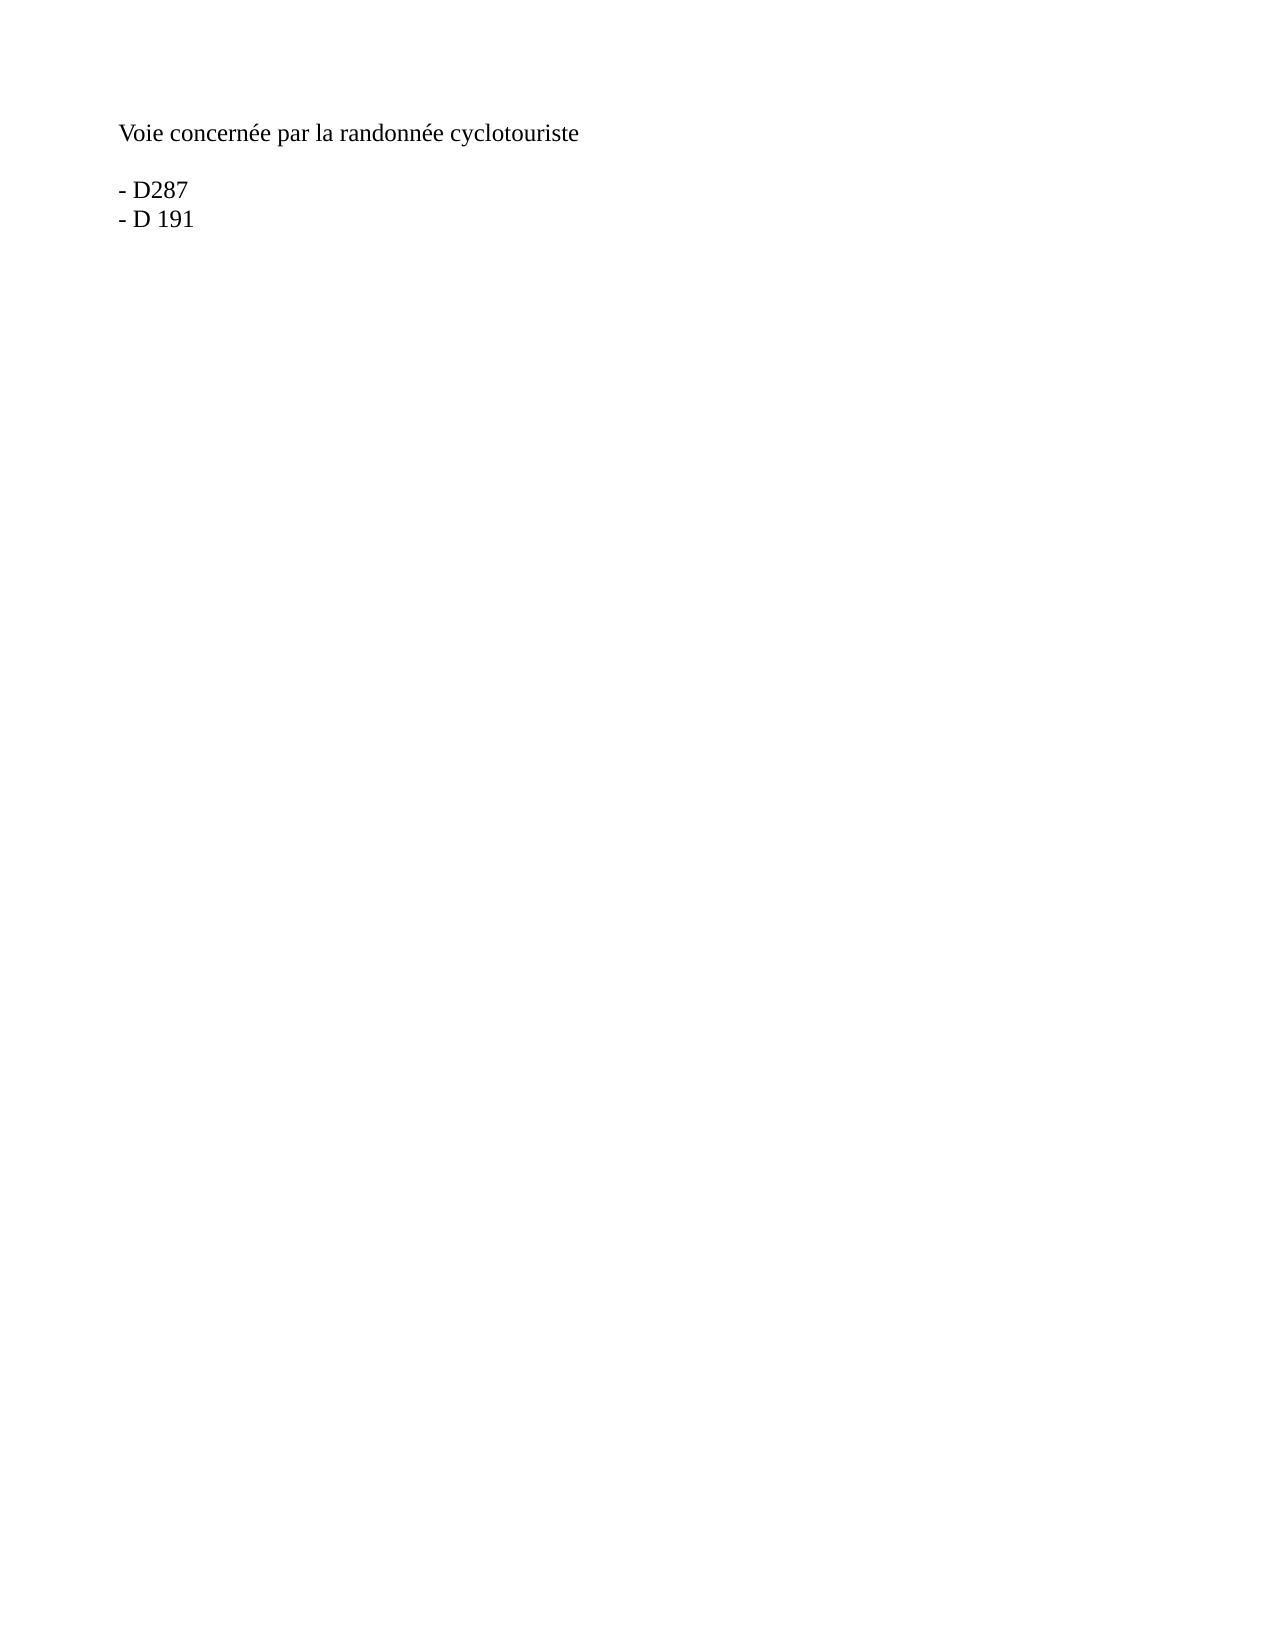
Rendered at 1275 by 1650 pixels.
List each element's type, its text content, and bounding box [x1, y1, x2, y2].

text - D 191 [118, 204, 1157, 233]
text - D287 [118, 176, 1157, 204]
text Voie concernée par la randonnée cyclotouriste [118, 118, 1157, 147]
